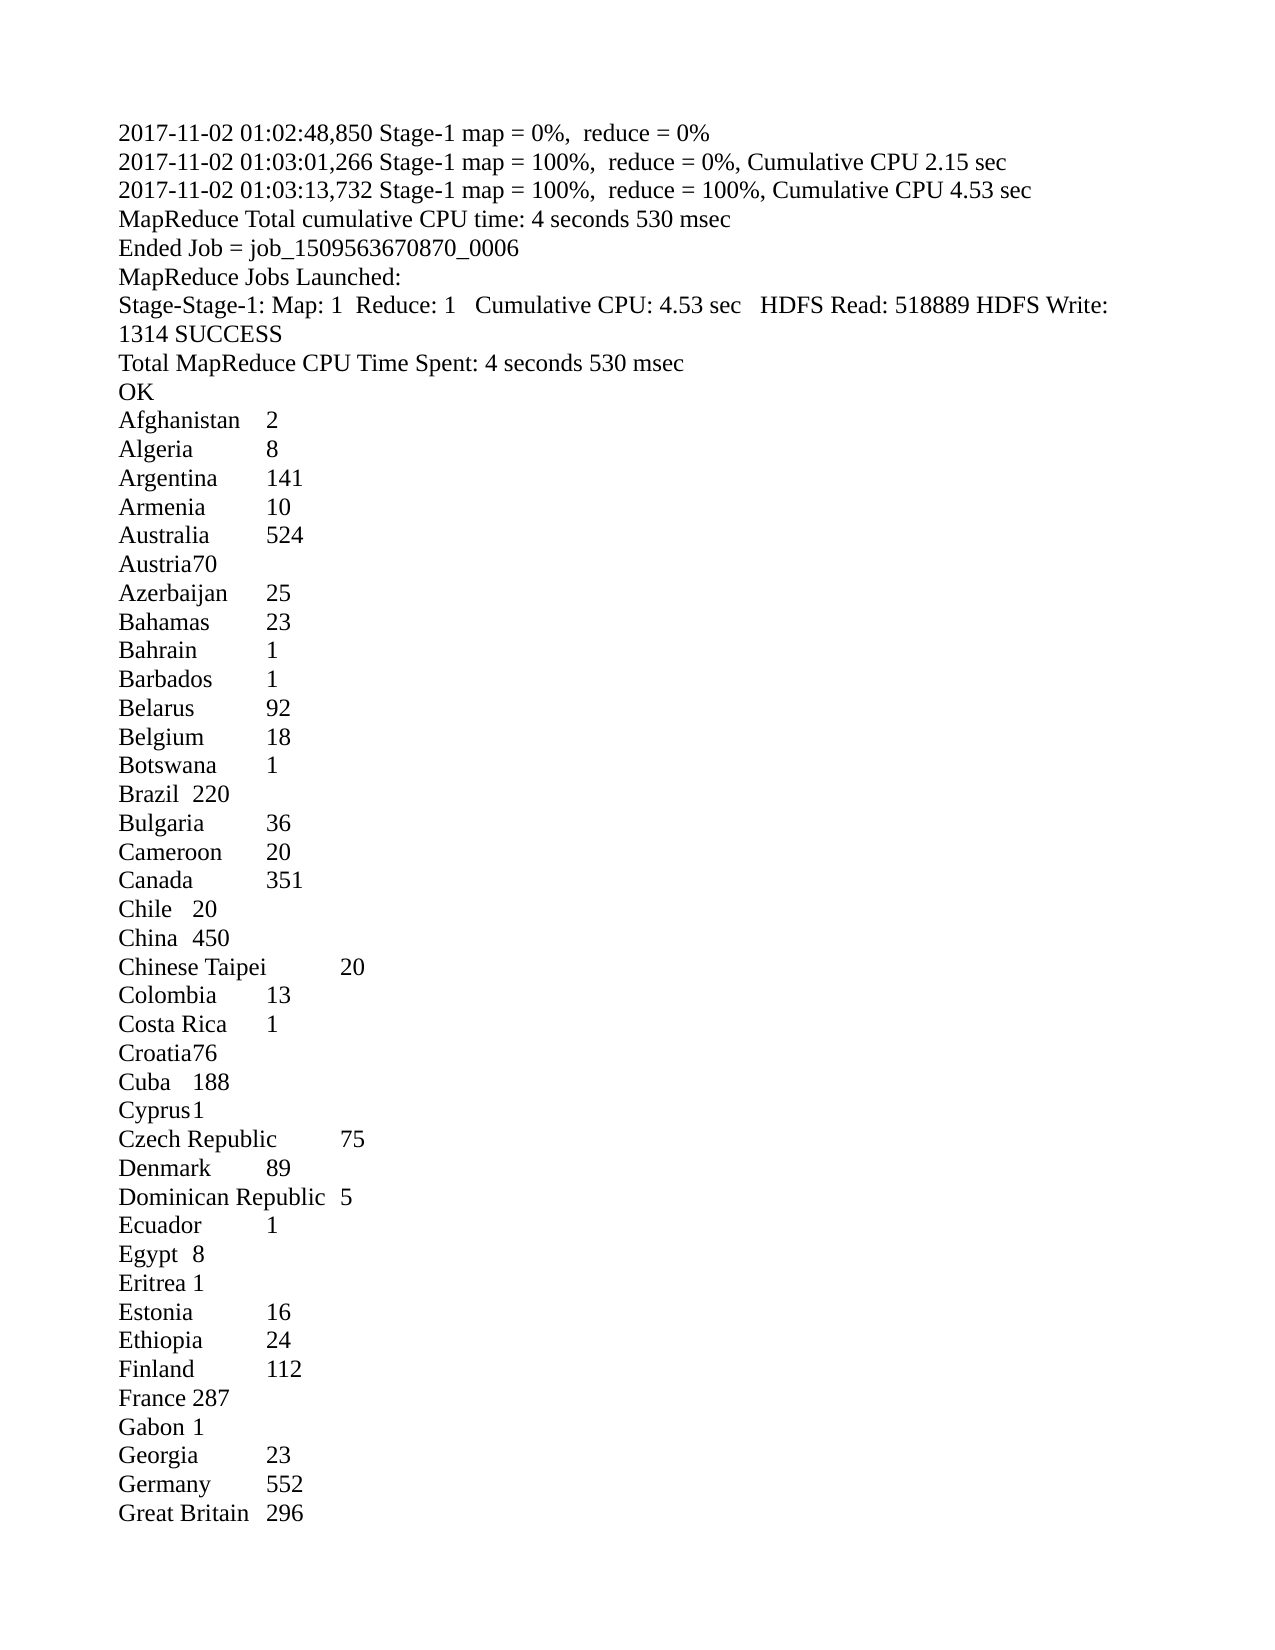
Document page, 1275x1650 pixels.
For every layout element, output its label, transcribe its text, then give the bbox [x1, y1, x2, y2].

text Great Britain 296 [118, 1498, 1157, 1527]
text Barbados 1 [118, 664, 1157, 693]
text Bulgaria 36 [118, 808, 1157, 837]
text Germany 552 [118, 1469, 1157, 1498]
text Belarus 92 [118, 693, 1157, 722]
text Estonia 16 [118, 1297, 1157, 1326]
text Stage-Stage-1: Map: 1 Reduce: 1 Cumulative CPU: 4.53 sec HDFS Read: 518889 HDFS Write: 1314 SUCCESS [118, 291, 1157, 348]
text Brazil 220 [118, 779, 1157, 808]
text Botswana 1 [118, 751, 1157, 779]
text Ethiopia 24 [118, 1326, 1157, 1354]
text Ecuador 1 [118, 1211, 1157, 1239]
text Austria 70 [118, 549, 1157, 578]
text Ended Job = job_1509563670870_0006 [118, 233, 1157, 262]
text Total MapReduce CPU Time Spent: 4 seconds 530 msec [118, 348, 1157, 377]
text Chinese Taipei 20 [118, 952, 1157, 981]
text Cuba 188 [118, 1067, 1157, 1096]
text Armenia 10 [118, 492, 1157, 521]
text Argentina 141 [118, 463, 1157, 492]
text Bahamas 23 [118, 607, 1157, 636]
text Bahrain 1 [118, 636, 1157, 664]
text Belgium 18 [118, 722, 1157, 751]
text Egypt 8 [118, 1239, 1157, 1268]
text Afghanistan 2 [118, 406, 1157, 434]
text MapReduce Total cumulative CPU time: 4 seconds 530 msec [118, 204, 1157, 233]
text 2017-11-02 01:02:48,850 Stage-1 map = 0%, reduce = 0% [118, 118, 1157, 147]
text Algeria 8 [118, 434, 1157, 463]
text France 287 [118, 1383, 1157, 1412]
text Cameroon 20 [118, 837, 1157, 866]
text Chile 20 [118, 894, 1157, 923]
text Dominican Republic 5 [118, 1182, 1157, 1211]
text 2017-11-02 01:03:13,732 Stage-1 map = 100%, reduce = 100%, Cumulative CPU 4.53 sec [118, 176, 1157, 204]
text OK [118, 377, 1157, 406]
text Denmark 89 [118, 1153, 1157, 1182]
text Finland 112 [118, 1354, 1157, 1383]
text Cyprus 1 [118, 1096, 1157, 1124]
text Australia 524 [118, 521, 1157, 549]
text Colombia 13 [118, 981, 1157, 1009]
text Canada 351 [118, 866, 1157, 894]
text Azerbaijan 25 [118, 578, 1157, 607]
text MapReduce Jobs Launched: [118, 262, 1157, 291]
text China 450 [118, 923, 1157, 952]
text 2017-11-02 01:03:01,266 Stage-1 map = 100%, reduce = 0%, Cumulative CPU 2.15 sec [118, 147, 1157, 176]
text Costa Rica 1 [118, 1009, 1157, 1038]
text Georgia 23 [118, 1441, 1157, 1469]
text Gabon 1 [118, 1412, 1157, 1441]
text Eritrea 1 [118, 1268, 1157, 1297]
text Croatia 76 [118, 1038, 1157, 1067]
text Czech Republic 75 [118, 1124, 1157, 1153]
